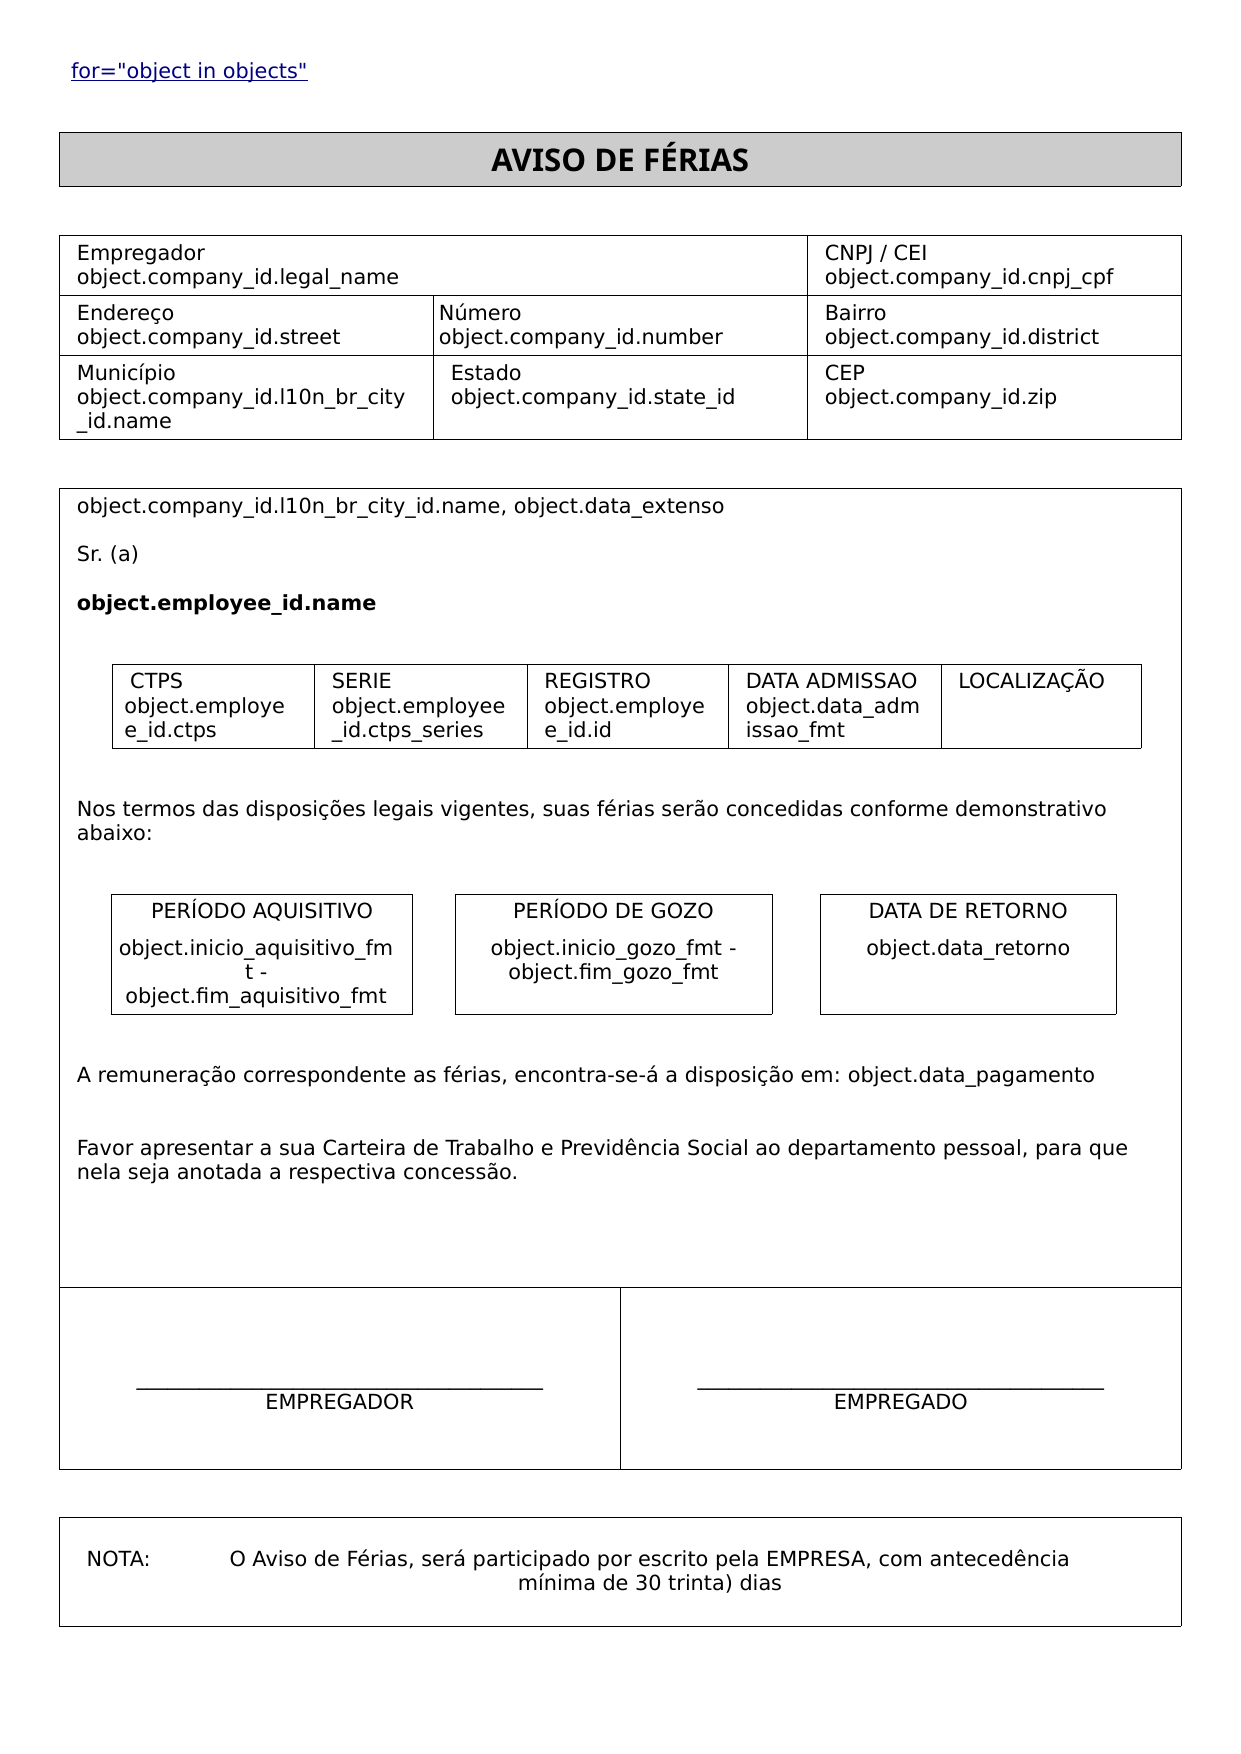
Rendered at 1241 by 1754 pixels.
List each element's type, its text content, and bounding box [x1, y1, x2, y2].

table_cell Endereço object.company_id.street [60, 296, 433, 355]
table_header AVISO DE FÉRIAS [60, 133, 1181, 186]
table_cell Bairro object.company_id.district [808, 296, 1181, 355]
table_header [773, 894, 820, 1014]
table_header CTPS object.employee_id.ctps [113, 665, 314, 748]
table_cell _______________________________________ EMPREGADOR [60, 1288, 620, 1468]
table_header SERIE object.employee_id.ctps_series [315, 665, 527, 748]
table_header REGISTRO object.employee_id.id [528, 665, 728, 748]
table_header LOCALIZAÇÃO [942, 665, 1141, 748]
table_cell Município object.company_id.l10n_br_city_id.name [60, 356, 433, 439]
text for="object in objects" [71, 59, 1169, 83]
table_header object.company_id.l10n_br_city_id.name, object.data_extenso Sr. (a) object.employee_id.name Nos termos das disposições legais vigentes, suas férias serão concedidas conforme demonstrativo abaixo: A remuneração correspondente as férias, encontra-se-á a disposição em: object.data_pagamento Favor apresentar a sua Carteira de Trabalho e Previdência Social ao departamento pessoal, para que nela seja anotada a respectiva concessão. [60, 489, 1181, 1287]
table_header NOTA: [60, 1518, 178, 1626]
table_cell Estado object.company_id.state_id [434, 356, 807, 439]
table_cell CEP object.company_id.zip [808, 356, 1181, 439]
table_header DATA ADMISSAO object.data_admissao_fmt [729, 665, 941, 748]
table_cell _______________________________________ EMPREGADO [621, 1288, 1181, 1468]
table_header O Aviso de Férias, será participado por escrito pela EMPRESA, com antecedência mínima de 30 trinta) dias [178, 1518, 1181, 1626]
table_cell Número object.company_id.number [434, 296, 807, 355]
table_header PERÍODO DE GOZO object.inicio_gozo_fmt - object.fim_gozo_fmt [456, 895, 772, 1014]
table_header CNPJ / CEI object.company_id.cnpj_cpf [808, 236, 1181, 295]
table_header Empregador object.company_id.legal_name [60, 236, 807, 295]
table_header [413, 894, 455, 1014]
table_header PERÍODO AQUISITIVO object.inicio_aquisitivo_fmt - object.fim_aquisitivo_fmt [112, 895, 412, 1014]
table_header DATA DE RETORNO object.data_retorno [821, 895, 1116, 1014]
